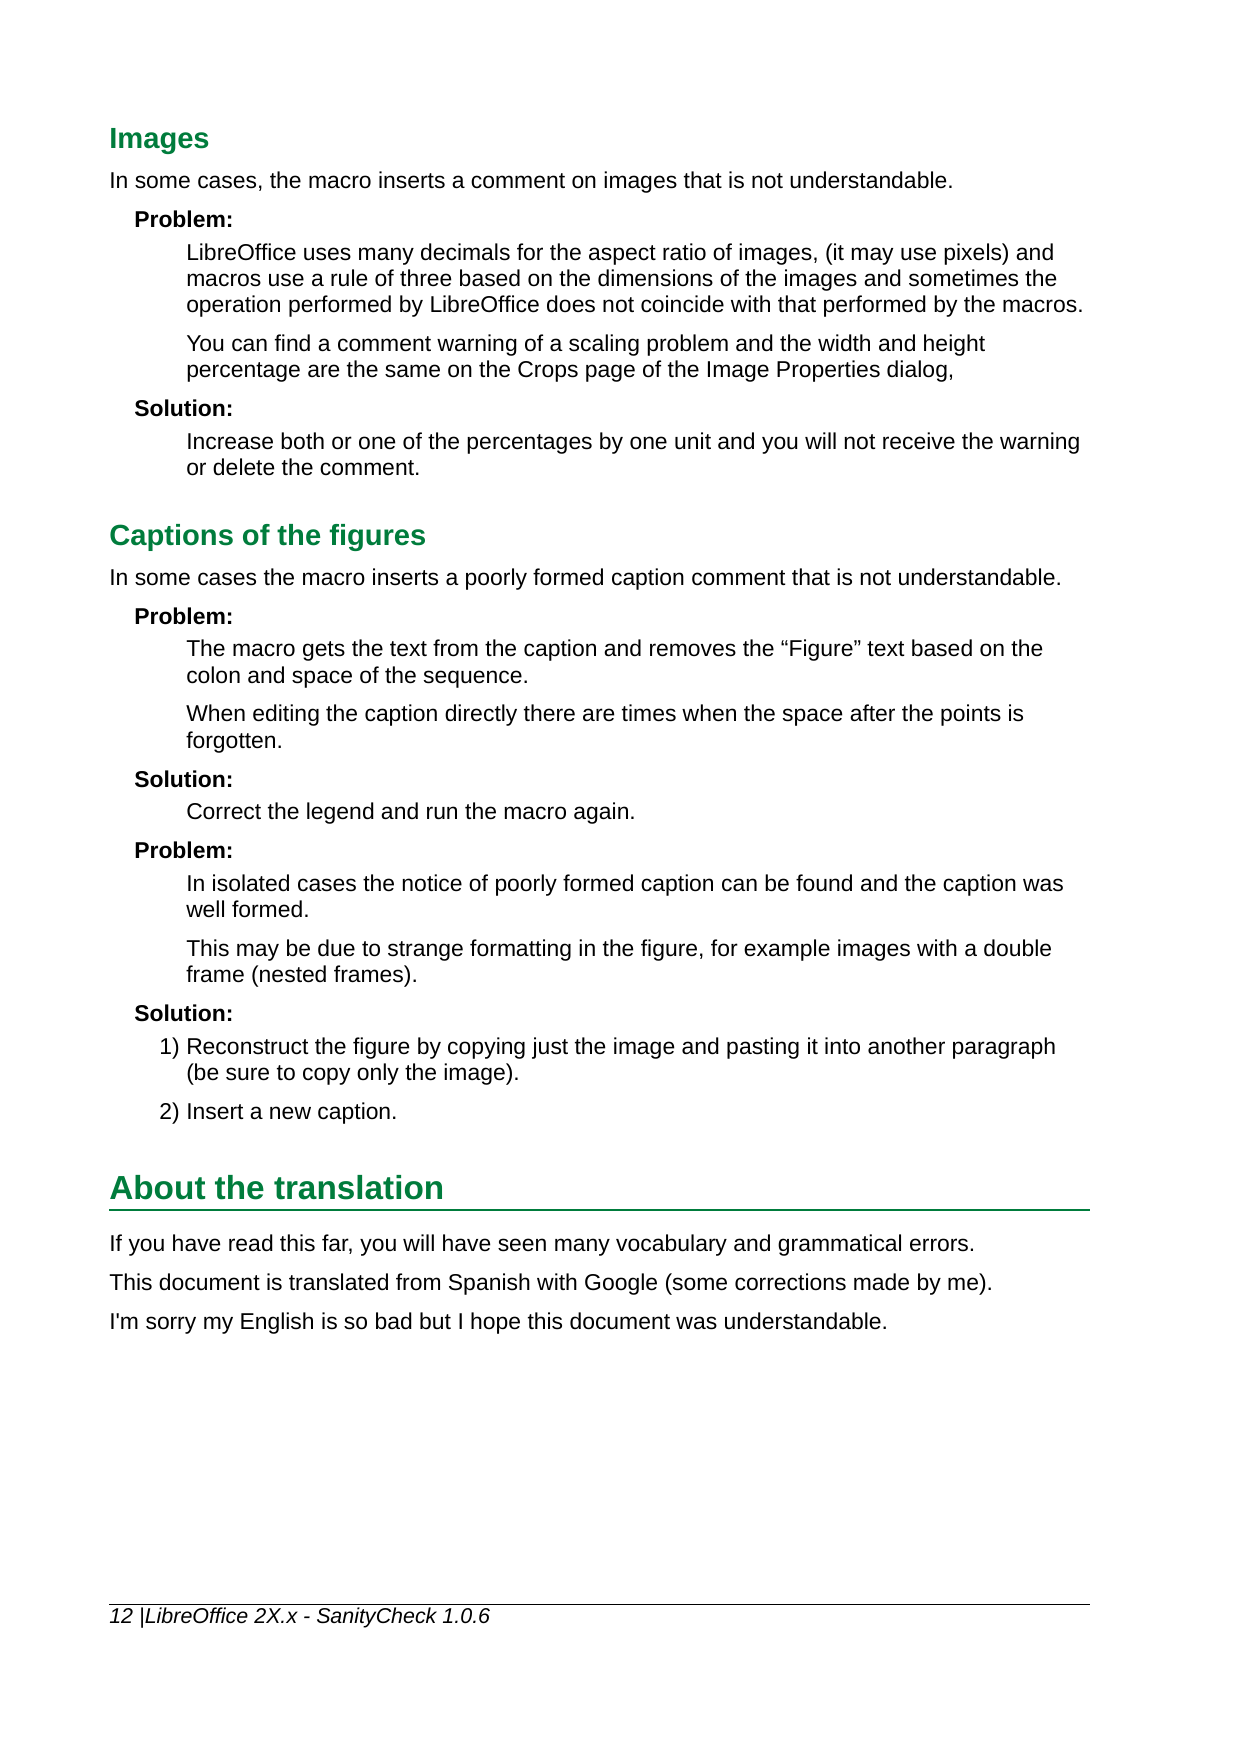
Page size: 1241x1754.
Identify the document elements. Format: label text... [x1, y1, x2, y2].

list Reconstruct the figure by copying just the image and pasting it into another paragraph (be sure to copy only the image). [186, 1033, 1090, 1085]
text Problem: [134, 837, 1090, 863]
text The macro gets the text from the caption and removes the “Figure” text based on the colon and space of the sequence. [186, 635, 1090, 688]
text Problem: [134, 206, 1090, 232]
text Correct the legend and run the macro again. [186, 798, 1090, 824]
text This document is translated from Spanish with Google (some corrections made by me). [109, 1269, 1090, 1296]
subtitle Images [109, 121, 1090, 154]
text When editing the caption directly there are times when the space after the points is forgotten. [186, 700, 1090, 753]
text In isolated cases the notice of poorly formed caption can be found and the caption was well formed. [186, 870, 1090, 922]
text Solution: [134, 1000, 1090, 1026]
text I'm sorry my English is so bad but I hope this document was understandable. [109, 1308, 1090, 1334]
list Insert a new caption. [186, 1098, 1090, 1124]
subtitle Captions of the figures [109, 518, 1090, 551]
list In some cases the macro inserts a poorly formed caption comment that is not understandable. [109, 564, 1090, 590]
text This may be due to strange formatting in the figure, for example images with a double frame (nested frames). [186, 935, 1090, 988]
text Solution: [134, 766, 1090, 792]
text If you have read this far, you will have seen many vocabulary and grammatical errors. [109, 1230, 1090, 1257]
text Increase both or one of the percentages by one unit and you will not receive the warning or delete the comment. [186, 428, 1090, 481]
text You can find a comment warning of a scaling problem and the width and height percentage are the same on the Crops page of the Image Properties dialog, [186, 330, 1090, 383]
text LibreOffice uses many decimals for the aspect ratio of images, (it may use pixels) and macros use a rule of three based on the dimensions of the images and sometimes the operation performed by LibreOffice does not coincide with that performed by the macros. [186, 238, 1090, 317]
subtitle About the translation [109, 1168, 1090, 1209]
text Solution: [134, 395, 1090, 422]
list In some cases, the macro inserts a comment on images that is not understandable. [109, 167, 1090, 193]
text Problem: [134, 603, 1090, 629]
